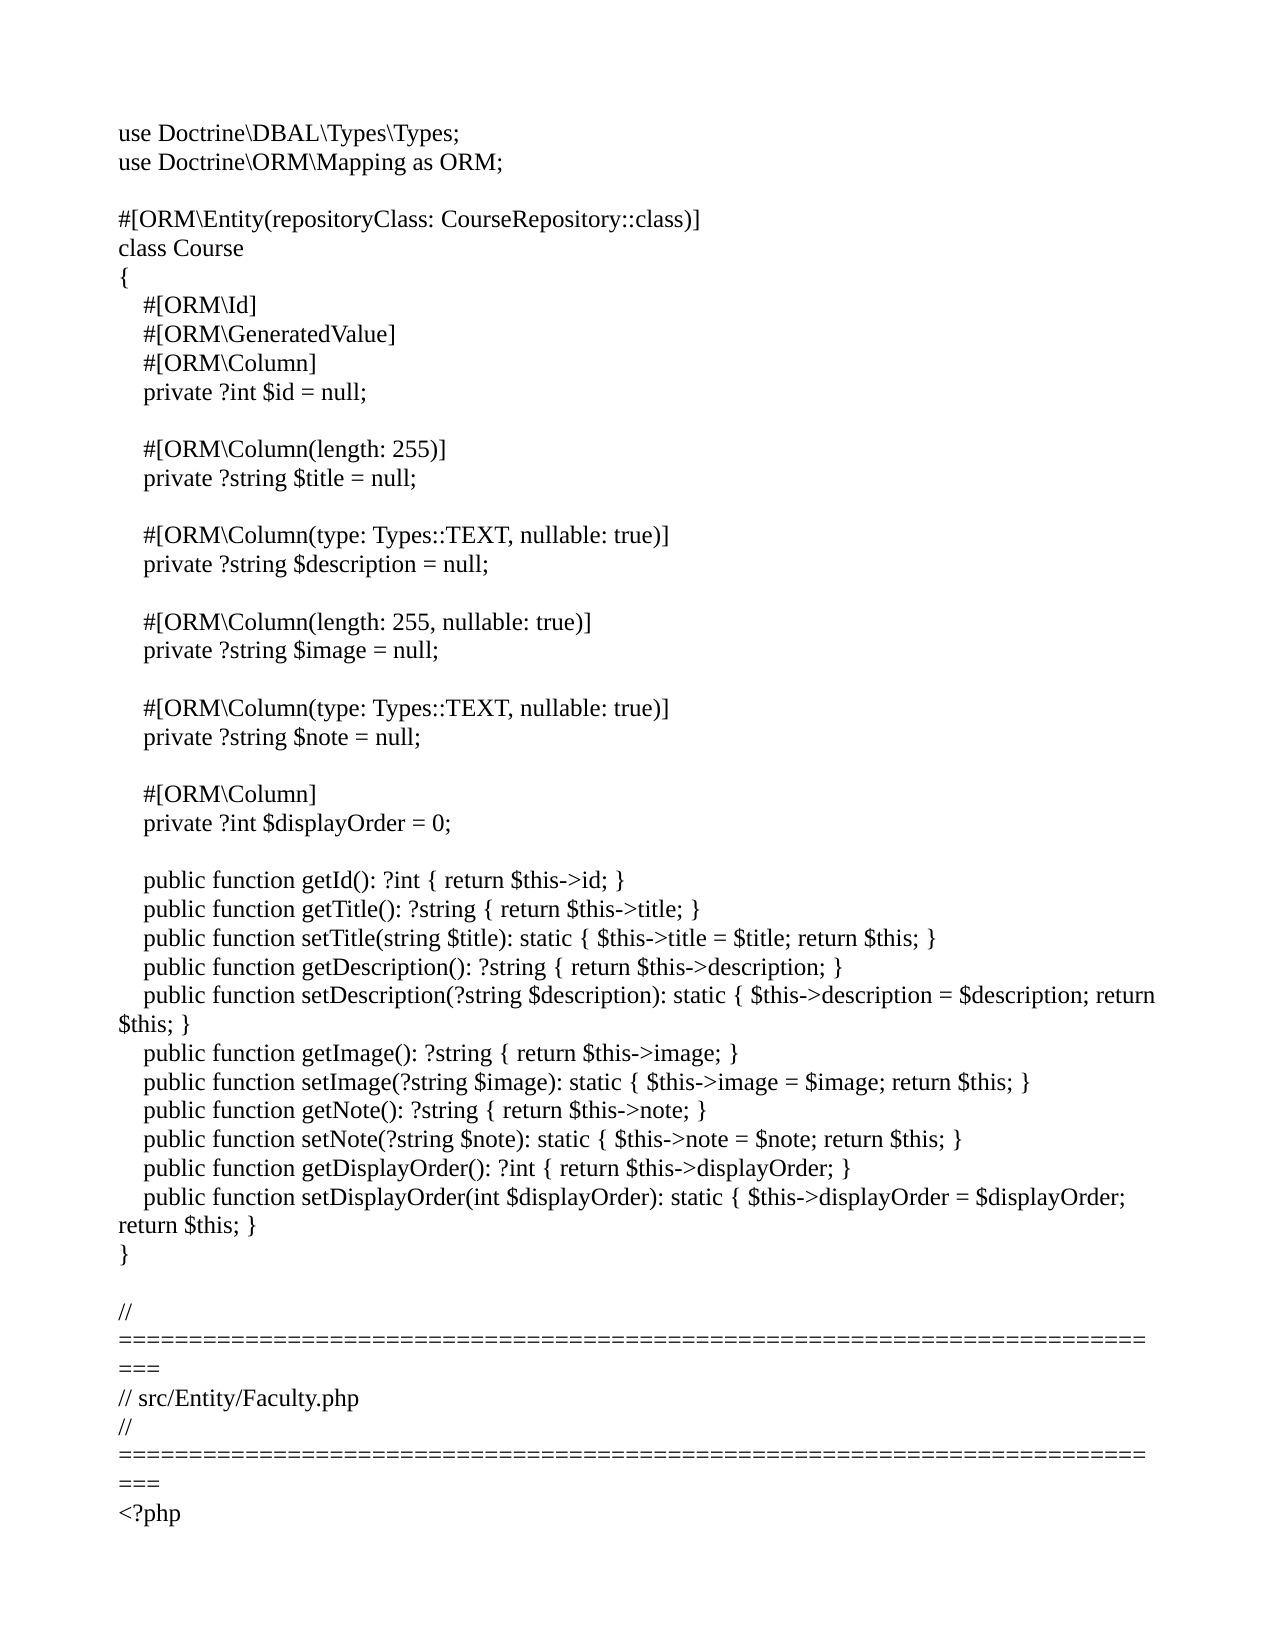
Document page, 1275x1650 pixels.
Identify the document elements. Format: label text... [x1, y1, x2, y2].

text public function setDescription(?string $description): static { $this->description = $description; return $this; } [118, 981, 1157, 1038]
text private ?string $description = null; [118, 549, 1157, 578]
text #[ORM\Column(type: Types::TEXT, nullable: true)] [118, 693, 1157, 722]
text class Course [118, 233, 1157, 262]
text use Doctrine\DBAL\Types\Types; [118, 118, 1157, 147]
text public function setDisplayOrder(int $displayOrder): static { $this->displayOrder = $displayOrder; return $this; } [118, 1182, 1157, 1239]
text public function getDisplayOrder(): ?int { return $this->displayOrder; } [118, 1153, 1157, 1182]
text public function getImage(): ?string { return $this->image; } [118, 1038, 1157, 1067]
text // ============================================================================ [118, 1297, 1157, 1383]
text #[ORM\Column] [118, 779, 1157, 808]
text public function setImage(?string $image): static { $this->image = $image; return $this; } [118, 1067, 1157, 1096]
text public function getNote(): ?string { return $this->note; } [118, 1096, 1157, 1124]
text #[ORM\Entity(repositoryClass: CourseRepository::class)] [118, 204, 1157, 233]
text public function setTitle(string $title): static { $this->title = $title; return $this; } [118, 923, 1157, 952]
text public function getTitle(): ?string { return $this->title; } [118, 894, 1157, 923]
text #[ORM\Column(length: 255, nullable: true)] [118, 607, 1157, 636]
text #[ORM\GeneratedValue] [118, 319, 1157, 348]
text private ?string $title = null; [118, 463, 1157, 492]
text private ?int $displayOrder = 0; [118, 808, 1157, 837]
text #[ORM\Column] [118, 348, 1157, 377]
text private ?int $id = null; [118, 377, 1157, 406]
text { [118, 262, 1157, 291]
text // ============================================================================ [118, 1412, 1157, 1498]
text public function getId(): ?int { return $this->id; } [118, 866, 1157, 894]
text private ?string $note = null; [118, 722, 1157, 751]
text #[ORM\Id] [118, 291, 1157, 319]
text // src/Entity/Faculty.php [118, 1383, 1157, 1412]
text public function getDescription(): ?string { return $this->description; } [118, 952, 1157, 981]
text #[ORM\Column(type: Types::TEXT, nullable: true)] [118, 521, 1157, 549]
text use Doctrine\ORM\Mapping as ORM; [118, 147, 1157, 176]
text #[ORM\Column(length: 255)] [118, 434, 1157, 463]
text public function setNote(?string $note): static { $this->note = $note; return $this; } [118, 1124, 1157, 1153]
text private ?string $image = null; [118, 636, 1157, 664]
text <?php [118, 1498, 1157, 1527]
text } [118, 1239, 1157, 1268]
